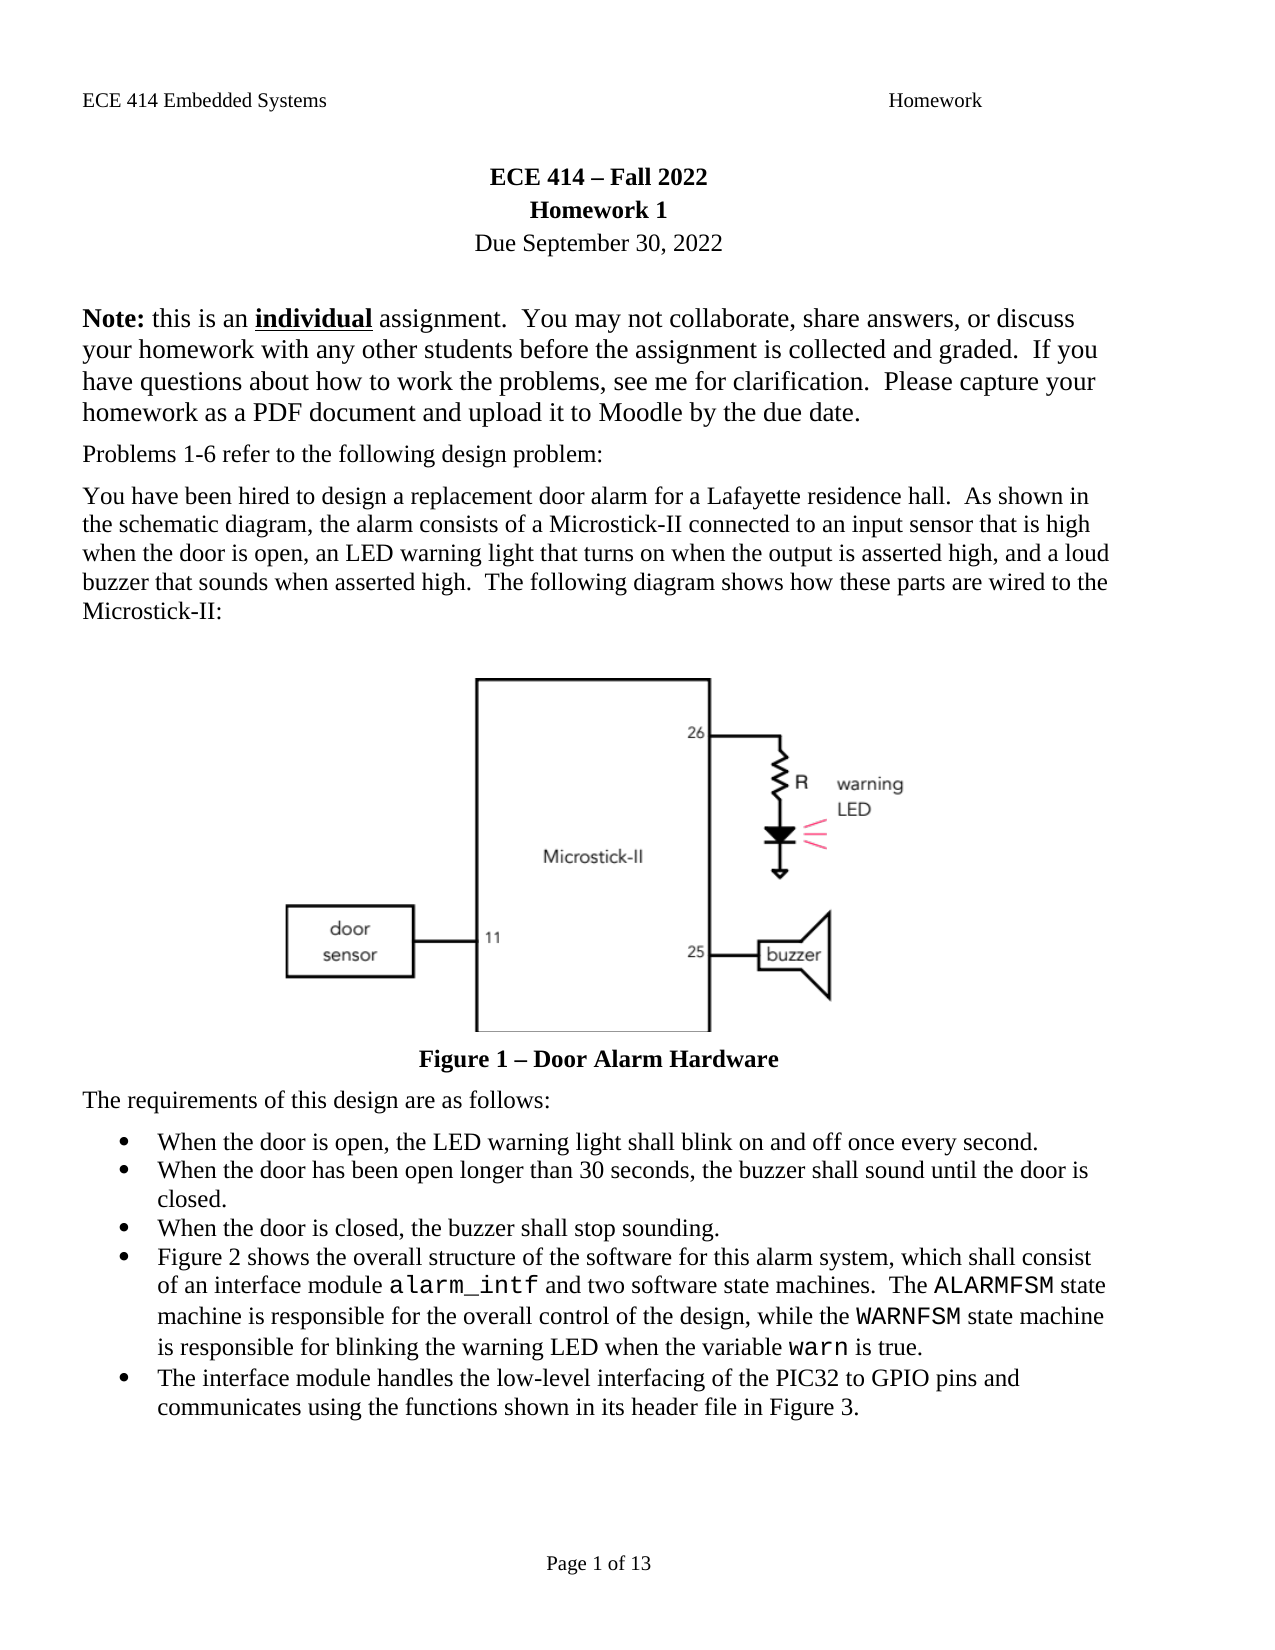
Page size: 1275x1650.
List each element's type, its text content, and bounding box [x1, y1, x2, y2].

text Due September 30, 2022 [82, 228, 1115, 257]
subtitle Note: this is an individual assignment. You may not collaborate, share answers, or discuss your homework with any other students before the assignment is collected and graded. If you have questions about how to work the problems, see me for clarification. Please capture your homework as a PDF document and upload it to Moodle by the due date. [82, 302, 1115, 427]
text Problems 1-6 refer to the following design problem: [82, 439, 1115, 468]
text Figure 1 – Door Alarm Hardware [82, 1044, 1115, 1073]
text You have been hired to design a replacement door alarm for a Lafayette residence hall. As shown in the schematic diagram, the alarm consists of a Microstick-II connected to an input sensor that is high when the door is open, an LED warning light that turns on when the output is asserted high, and a loud buzzer that sounds when asserted high. The following diagram shows how these parts are wired to the Microstick-II: [82, 481, 1115, 624]
list When the door is open, the LED warning light shall blink on and off once every second. [119, 1127, 1115, 1156]
list When the door has been open longer than 30 seconds, the buzzer shall sound until the door is closed. [119, 1156, 1115, 1213]
text ECE 414 ­– Fall 2022 [82, 162, 1115, 191]
list The interface module handles the low-level interfacing of the PIC32 to GPIO pins and communicates using the functions shown in its header file in Figure 3. [119, 1363, 1115, 1421]
text Homework 1 [82, 195, 1115, 224]
list When the door is closed, the buzzer shall stop sounding. [119, 1213, 1115, 1242]
text The requirements of this design are as follows: [82, 1086, 1115, 1114]
list Figure 2 shows the overall structure of the software for this alarm system, which shall consist of an interface module alarm_intf and two software state machines. The ALARMFSM state machine is responsible for the overall control of the design, while the WARNFSM state machine is responsible for blinking the warning LED when the variable warn is true. [119, 1242, 1115, 1363]
